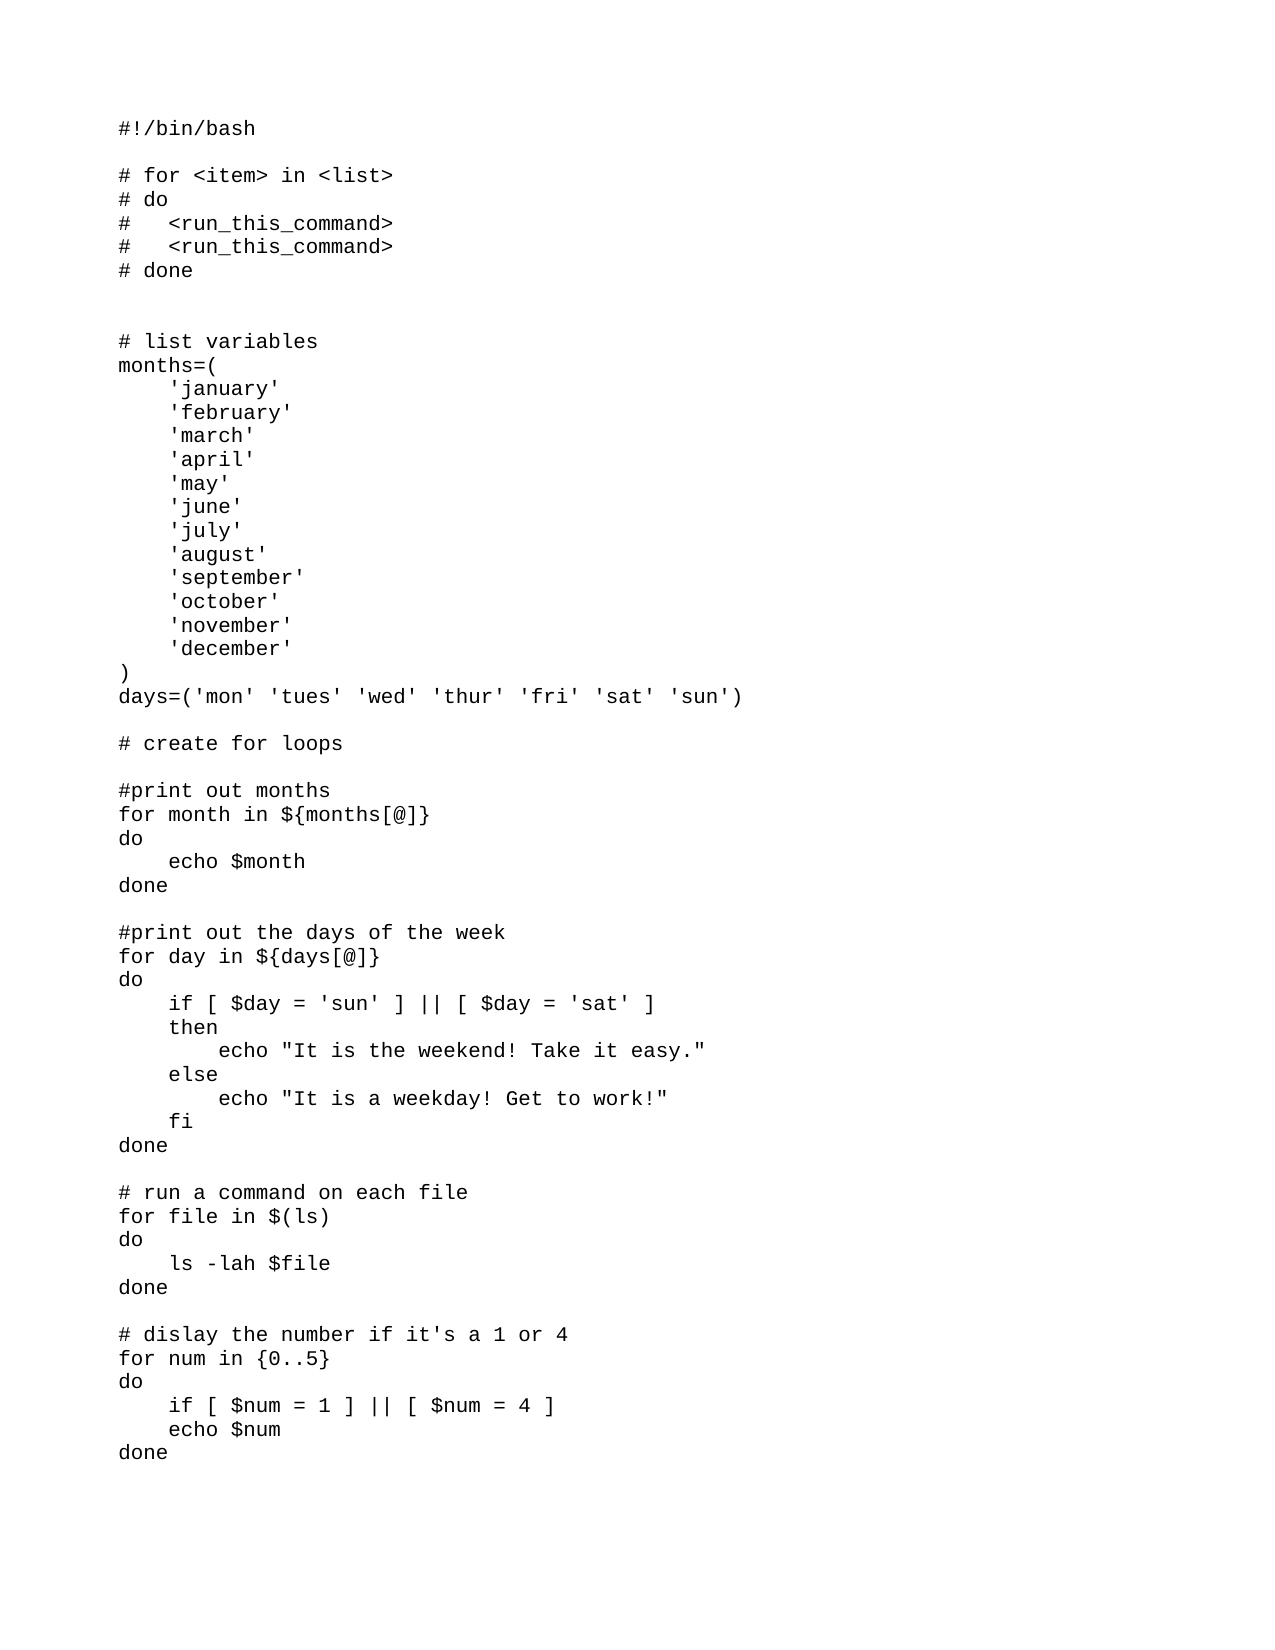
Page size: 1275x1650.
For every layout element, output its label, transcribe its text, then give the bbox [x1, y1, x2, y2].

text 'march' [118, 426, 1157, 449]
text # <run_this_command> [118, 213, 1157, 236]
text # <run_this_command> [118, 236, 1157, 260]
text # dislay the number if it's a 1 or 4 [118, 1324, 1157, 1348]
text done [118, 1442, 1157, 1466]
text 'september' [118, 567, 1157, 591]
text # for <item> in <list> [118, 165, 1157, 189]
text echo "It is the weekend! Take it easy." [118, 1040, 1157, 1064]
text done [118, 1135, 1157, 1158]
text # done [118, 260, 1157, 284]
text for file in $(ls) [118, 1206, 1157, 1229]
text do [118, 827, 1157, 851]
text # list variables [118, 331, 1157, 354]
text then [118, 1017, 1157, 1040]
text done [118, 875, 1157, 898]
text days=('mon' 'tues' 'wed' 'thur' 'fri' 'sat' 'sun') [118, 686, 1157, 709]
text do [118, 1371, 1157, 1395]
text for day in ${days[@]} [118, 946, 1157, 969]
text 'may' [118, 473, 1157, 496]
text months=( [118, 354, 1157, 378]
text 'february' [118, 402, 1157, 426]
text 'july' [118, 520, 1157, 544]
text echo "It is a weekday! Get to work!" [118, 1088, 1157, 1111]
text 'january' [118, 378, 1157, 402]
text done [118, 1277, 1157, 1300]
text for num in {0..5} [118, 1348, 1157, 1371]
text 'june' [118, 496, 1157, 520]
text fi [118, 1111, 1157, 1135]
text if [ $num = 1 ] || [ $num = 4 ] [118, 1395, 1157, 1419]
text do [118, 969, 1157, 993]
text 'august' [118, 544, 1157, 567]
text echo $month [118, 851, 1157, 875]
text #print out months [118, 780, 1157, 804]
text for month in ${months[@]} [118, 804, 1157, 827]
text # run a command on each file [118, 1182, 1157, 1206]
text # do [118, 189, 1157, 213]
text echo $num [118, 1419, 1157, 1442]
text 'december' [118, 638, 1157, 662]
text if [ $day = 'sun' ] || [ $day = 'sat' ] [118, 993, 1157, 1017]
text # create for loops [118, 733, 1157, 757]
text ls -lah $file [118, 1253, 1157, 1277]
text #print out the days of the week [118, 922, 1157, 946]
text 'october' [118, 591, 1157, 615]
text #!/bin/bash [118, 118, 1157, 142]
text ) [118, 662, 1157, 686]
text else [118, 1064, 1157, 1088]
text do [118, 1229, 1157, 1253]
text 'april' [118, 449, 1157, 473]
text 'november' [118, 615, 1157, 638]
